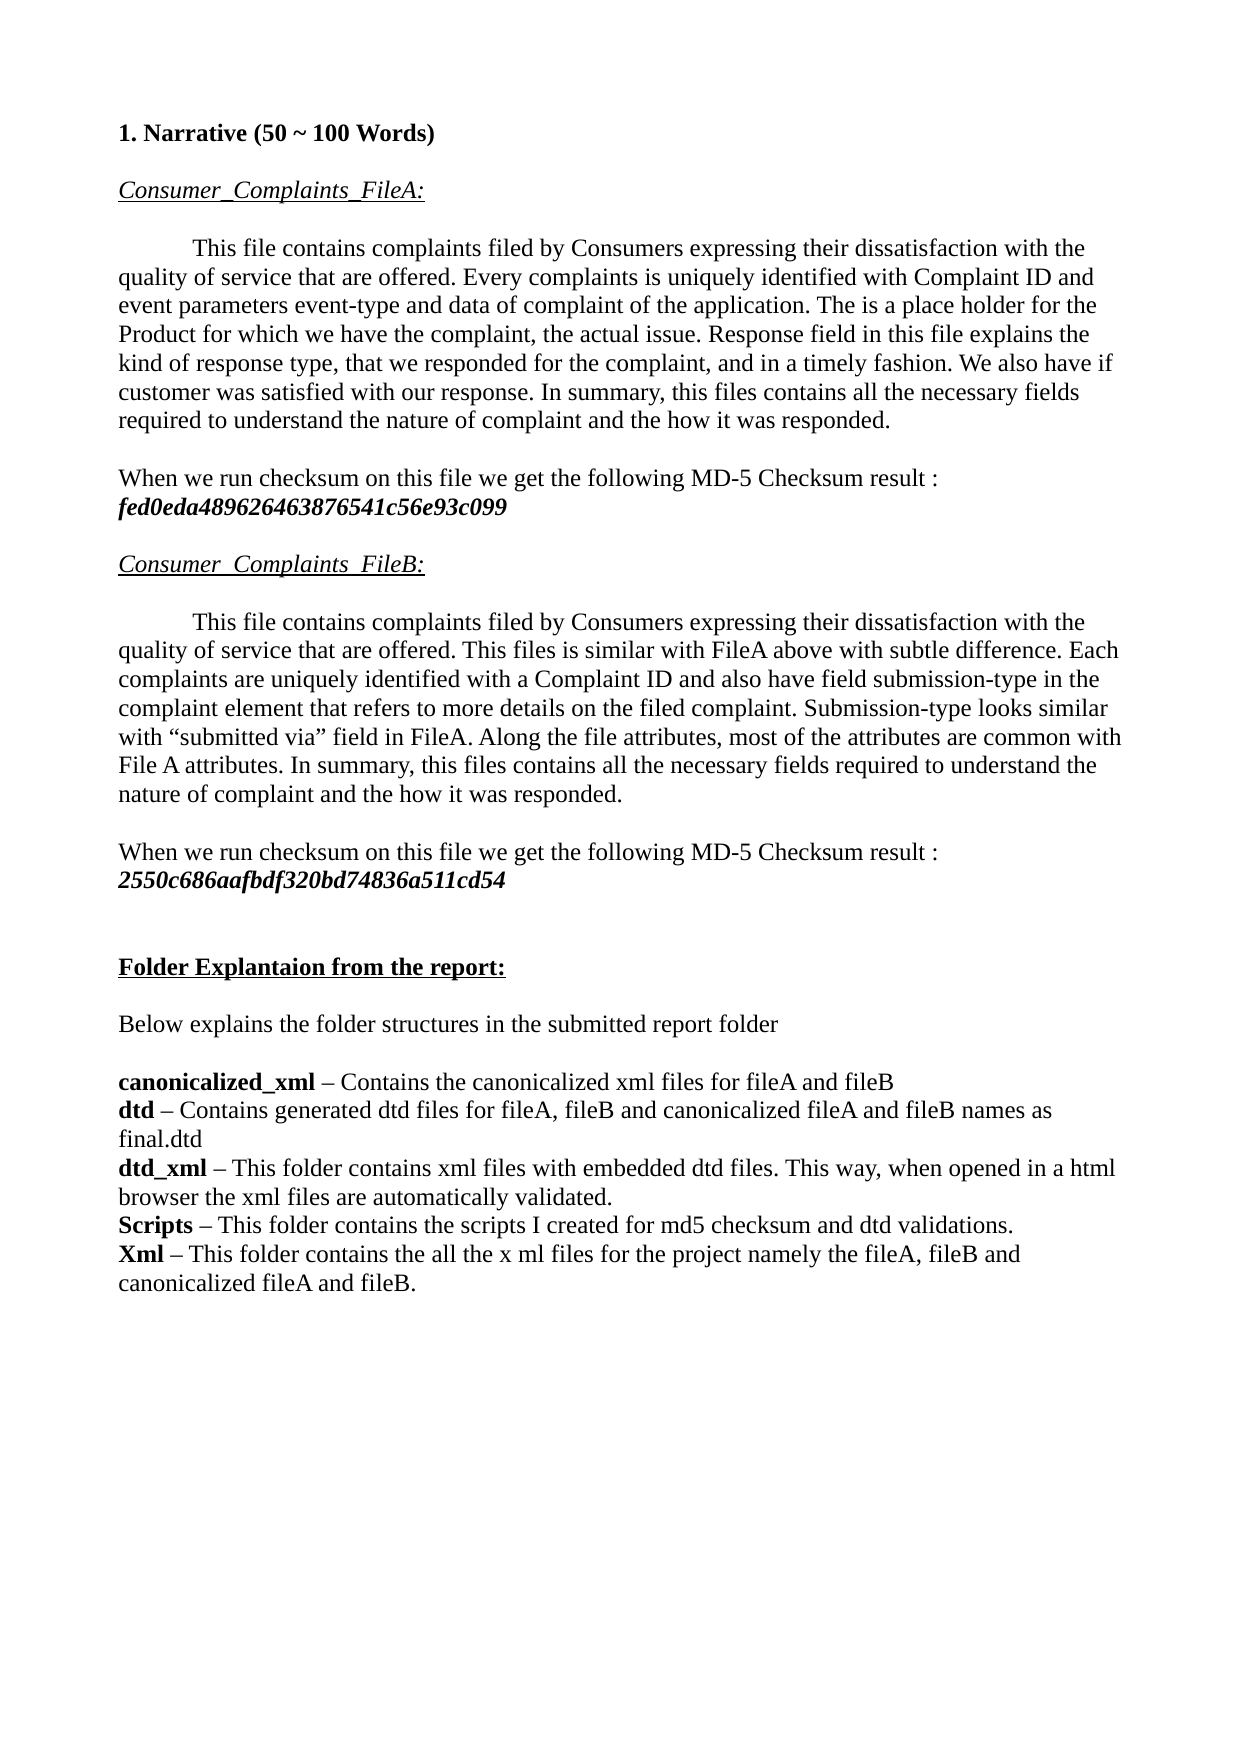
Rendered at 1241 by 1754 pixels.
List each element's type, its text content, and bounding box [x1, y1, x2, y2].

text Xml – This folder contains the all the x ml files for the project namely the fileA, fileB and canonicalized fileA and fileB. [118, 1239, 1122, 1297]
text 1. Narrative (50 ~ 100 Words) [118, 118, 1122, 147]
text dtd – Contains generated dtd files for fileA, fileB and canonicalized fileA and fileB names as final.dtd [118, 1096, 1122, 1153]
text When we run checksum on this file we get the following MD-5 Checksum result : 2550c686aafbdf320bd74836a511cd54 [118, 837, 1122, 894]
text canonicalized_xml – Contains the canonicalized xml files for fileA and fileB [118, 1067, 1122, 1096]
text Consumer_Complaints_FileB: [118, 549, 1122, 578]
text Below explains the folder structures in the submitted report folder [118, 1009, 1122, 1038]
text This file contains complaints filed by Consumers expressing their dissatisfaction with the quality of service that are offered. Every complaints is uniquely identified with Complaint ID and event parameters event-type and data of complaint of the application. The is a place holder for the Product for which we have the complaint, the actual issue. Response field in this file explains the kind of response type, that we responded for the complaint, and in a timely fashion. We also have if customer was satisfied with our response. In summary, this files contains all the necessary fields required to understand the nature of complaint and the how it was responded. [118, 233, 1122, 434]
text When we run checksum on this file we get the following MD-5 Checksum result : fed0eda489626463876541c56e93c099 [118, 463, 1122, 521]
text This file contains complaints filed by Consumers expressing their dissatisfaction with the quality of service that are offered. This files is similar with FileA above with subtle difference. Each complaints are uniquely identified with a Complaint ID and also have field submission-type in the complaint element that refers to more details on the filed complaint. Submission-type looks similar with “submitted via” field in FileA. Along the file attributes, most of the attributes are common with File A attributes. In summary, this files contains all the necessary fields required to understand the nature of complaint and the how it was responded. [118, 607, 1122, 808]
text Folder Explantaion from the report: [118, 952, 1122, 981]
text Scripts – This folder contains the scripts I created for md5 checksum and dtd validations. [118, 1211, 1122, 1239]
text dtd_xml – This folder contains xml files with embedded dtd files. This way, when opened in a html browser the xml files are automatically validated. [118, 1153, 1122, 1211]
text Consumer_Complaints_FileA: [118, 176, 1122, 204]
